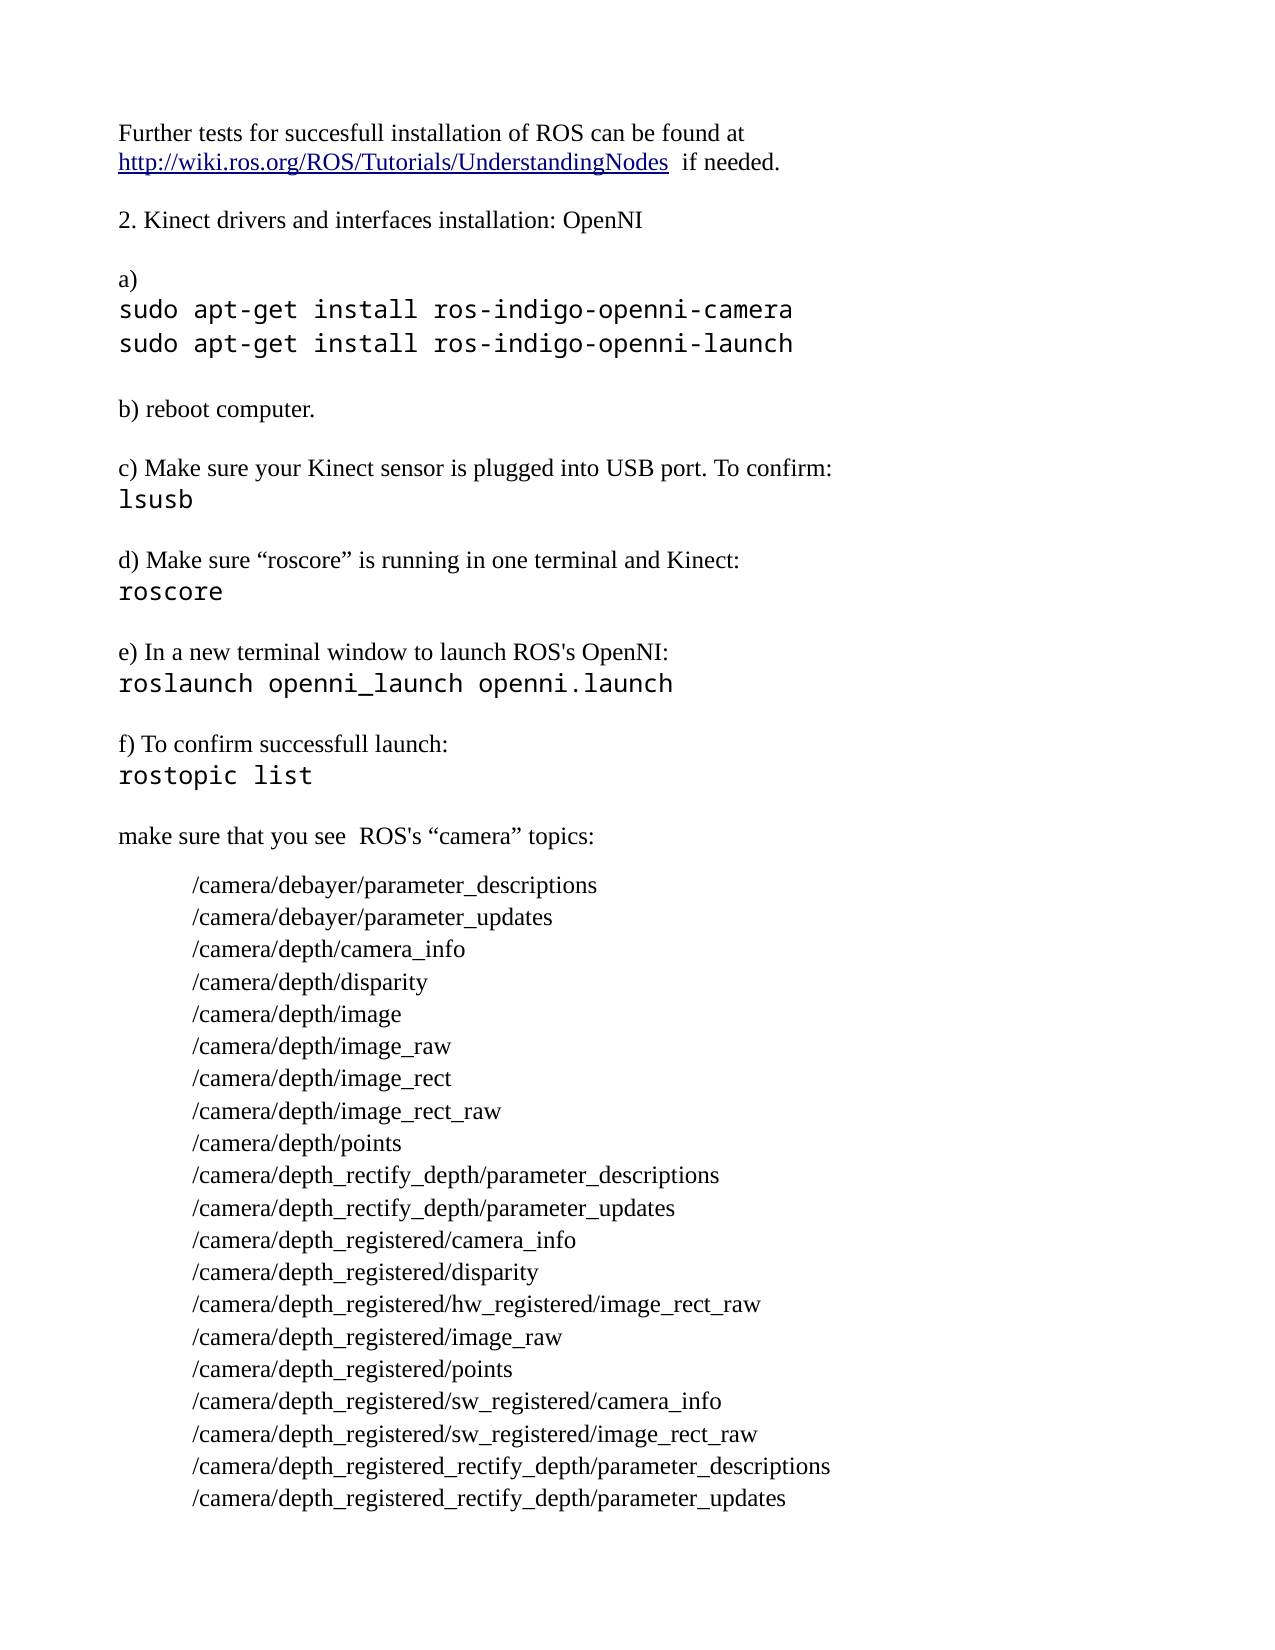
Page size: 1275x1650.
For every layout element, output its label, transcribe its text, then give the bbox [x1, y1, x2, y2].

text lsusb [118, 482, 1157, 516]
text a) [118, 263, 1157, 292]
text sudo apt-get install ros-indigo-openni-launch [118, 326, 1157, 360]
text 2. Kinect drivers and interfaces installation: OpenNI [118, 205, 1157, 234]
text /camera/depth/camera_info [192, 943, 1157, 961]
text roscore [118, 574, 1157, 608]
text f) To confirm successfull launch: [118, 729, 1157, 758]
text Further tests for succesfull installation of ROS can be found at http://wiki.ros.org/ROS/Tutorials/UnderstandingNodes if needed. [118, 118, 1157, 176]
text /camera/depth/image [192, 1008, 1157, 1026]
text /camera/depth_rectify_depth/parameter_updates [192, 1202, 1157, 1219]
text /camera/depth/image_rect_raw [192, 1105, 1157, 1123]
text e) In a new terminal window to launch ROS's OpenNI: [118, 637, 1157, 666]
text /camera/depth_registered/sw_registered/camera_info [192, 1396, 1157, 1413]
text /camera/depth/disparity [192, 976, 1157, 993]
text /camera/depth_registered/image_raw [192, 1331, 1157, 1349]
text roslaunch openni_launch openni.launch [118, 666, 1157, 700]
text /camera/depth_registered/camera_info [192, 1234, 1157, 1252]
text make sure that you see ROS's “camera” topics: [118, 821, 1157, 850]
text /camera/depth_registered/points [192, 1363, 1157, 1381]
text /camera/depth/image_rect [192, 1073, 1157, 1090]
text /camera/depth/image_raw [192, 1040, 1157, 1058]
text d) Make sure “roscore” is running in one terminal and Kinect: [118, 544, 1157, 574]
text c) Make sure your Kinect sensor is plugged into USB port. To confirm: [118, 452, 1157, 482]
text /camera/debayer/parameter_descriptions [192, 879, 1157, 897]
text /camera/depth_registered/sw_registered/image_rect_raw [192, 1428, 1157, 1446]
text sudo apt-get install ros-indigo-openni-camera [118, 292, 1157, 326]
text /camera/depth_registered/hw_registered/image_rect_raw [192, 1299, 1157, 1316]
text /camera/depth_registered_rectify_depth/parameter_updates [192, 1492, 1157, 1510]
text /camera/depth_registered_rectify_depth/parameter_descriptions [192, 1460, 1157, 1478]
text /camera/depth_registered/disparity [192, 1266, 1157, 1284]
text rostopic list [118, 758, 1157, 792]
text /camera/debayer/parameter_updates [192, 911, 1157, 929]
text /camera/depth/points [192, 1137, 1157, 1155]
text /camera/depth_rectify_depth/parameter_descriptions [192, 1169, 1157, 1187]
text b) reboot computer. [118, 394, 1157, 423]
